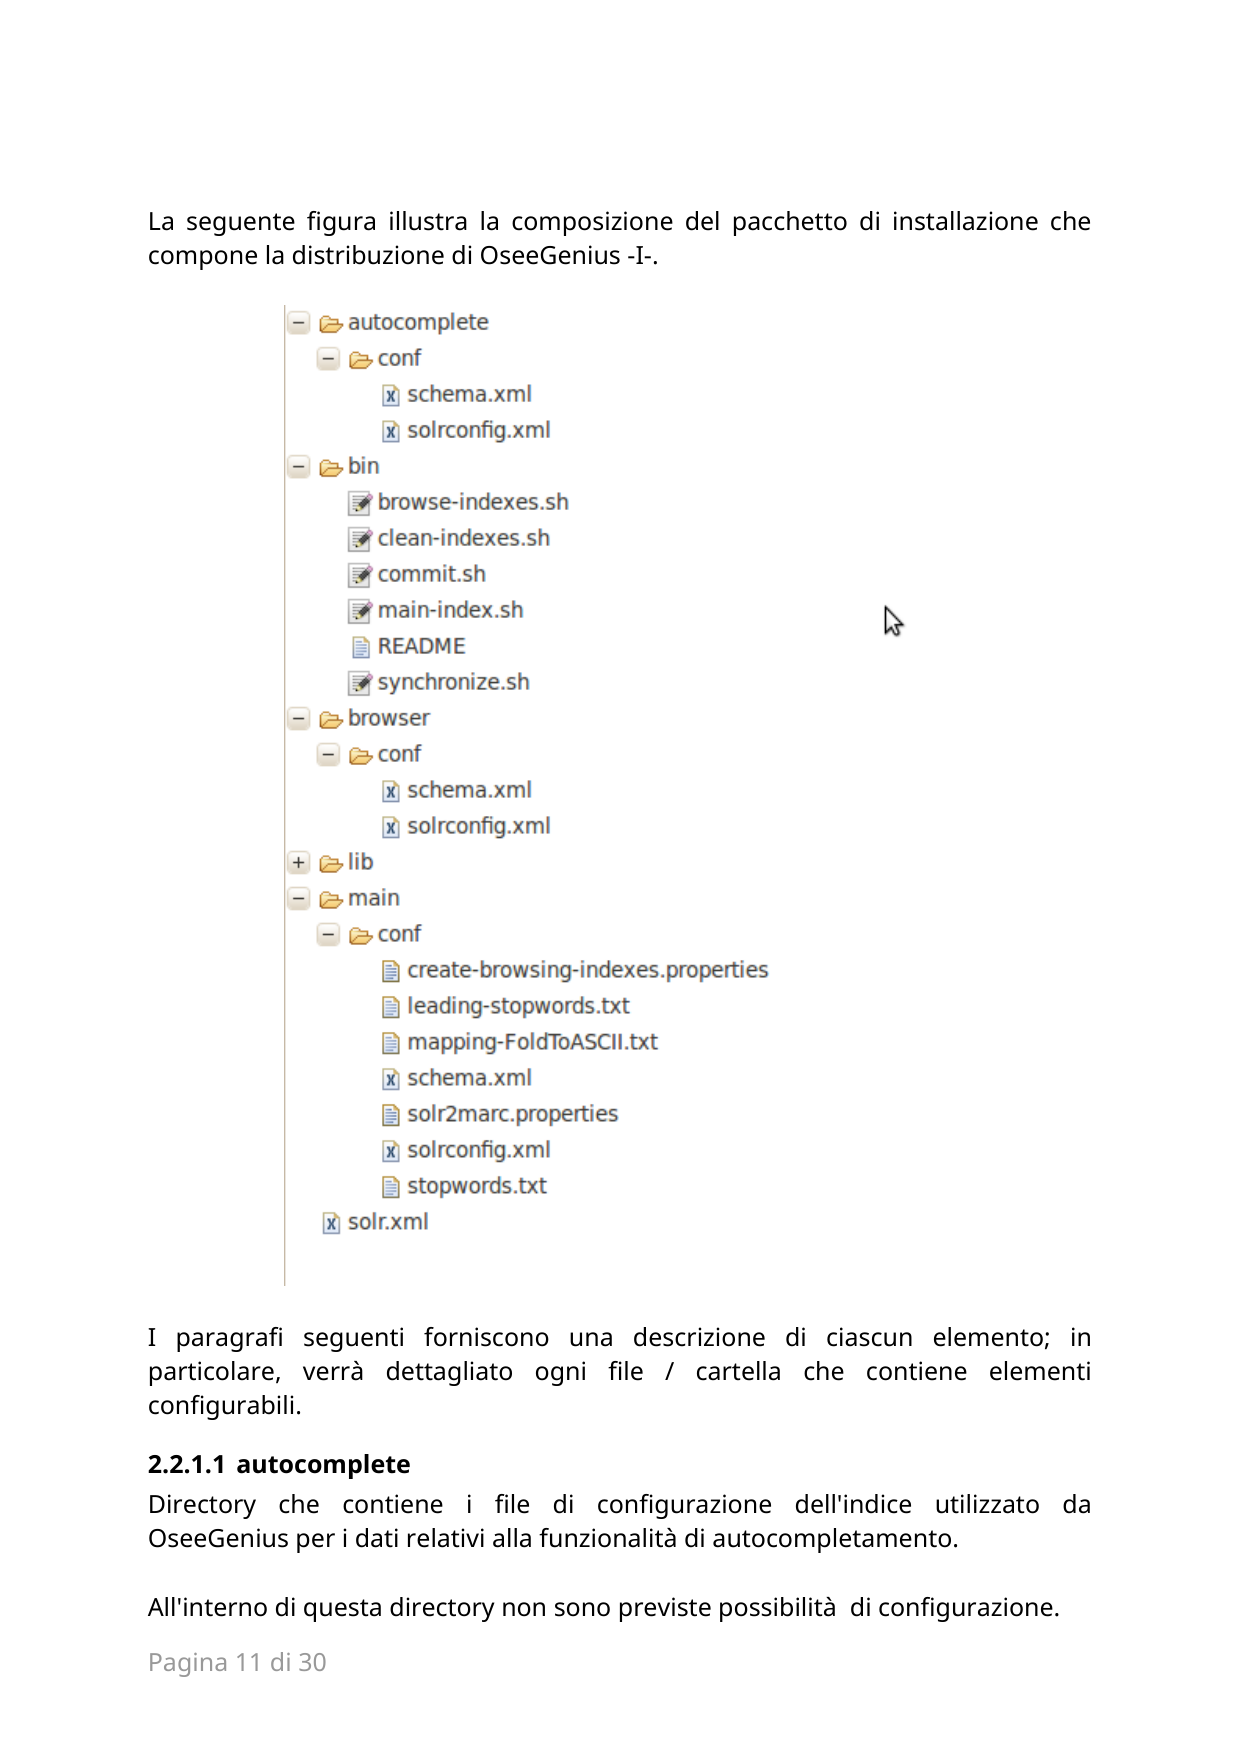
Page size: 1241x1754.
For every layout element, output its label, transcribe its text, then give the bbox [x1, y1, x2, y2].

text I paragrafi seguenti forniscono una descrizione di ciascun elemento; in particolare, verrà dettagliato ogni file / cartella che contiene elementi configurabili. [148, 1319, 1093, 1422]
text All'interno di questa directory non sono previste possibilità di configurazione. [148, 1589, 1093, 1623]
text Directory che contiene i file di configurazione dell'indice utilizzato da OseeGenius per i dati relativi alla funzionalità di autocompletamento. [148, 1487, 1093, 1555]
picture [284, 305, 957, 1286]
subtitle autocomplete [148, 1447, 1093, 1481]
text La seguente figura illustra la composizione del pacchetto di installazione che compone la distribuzione di OseeGenius -I-. [148, 203, 1093, 272]
